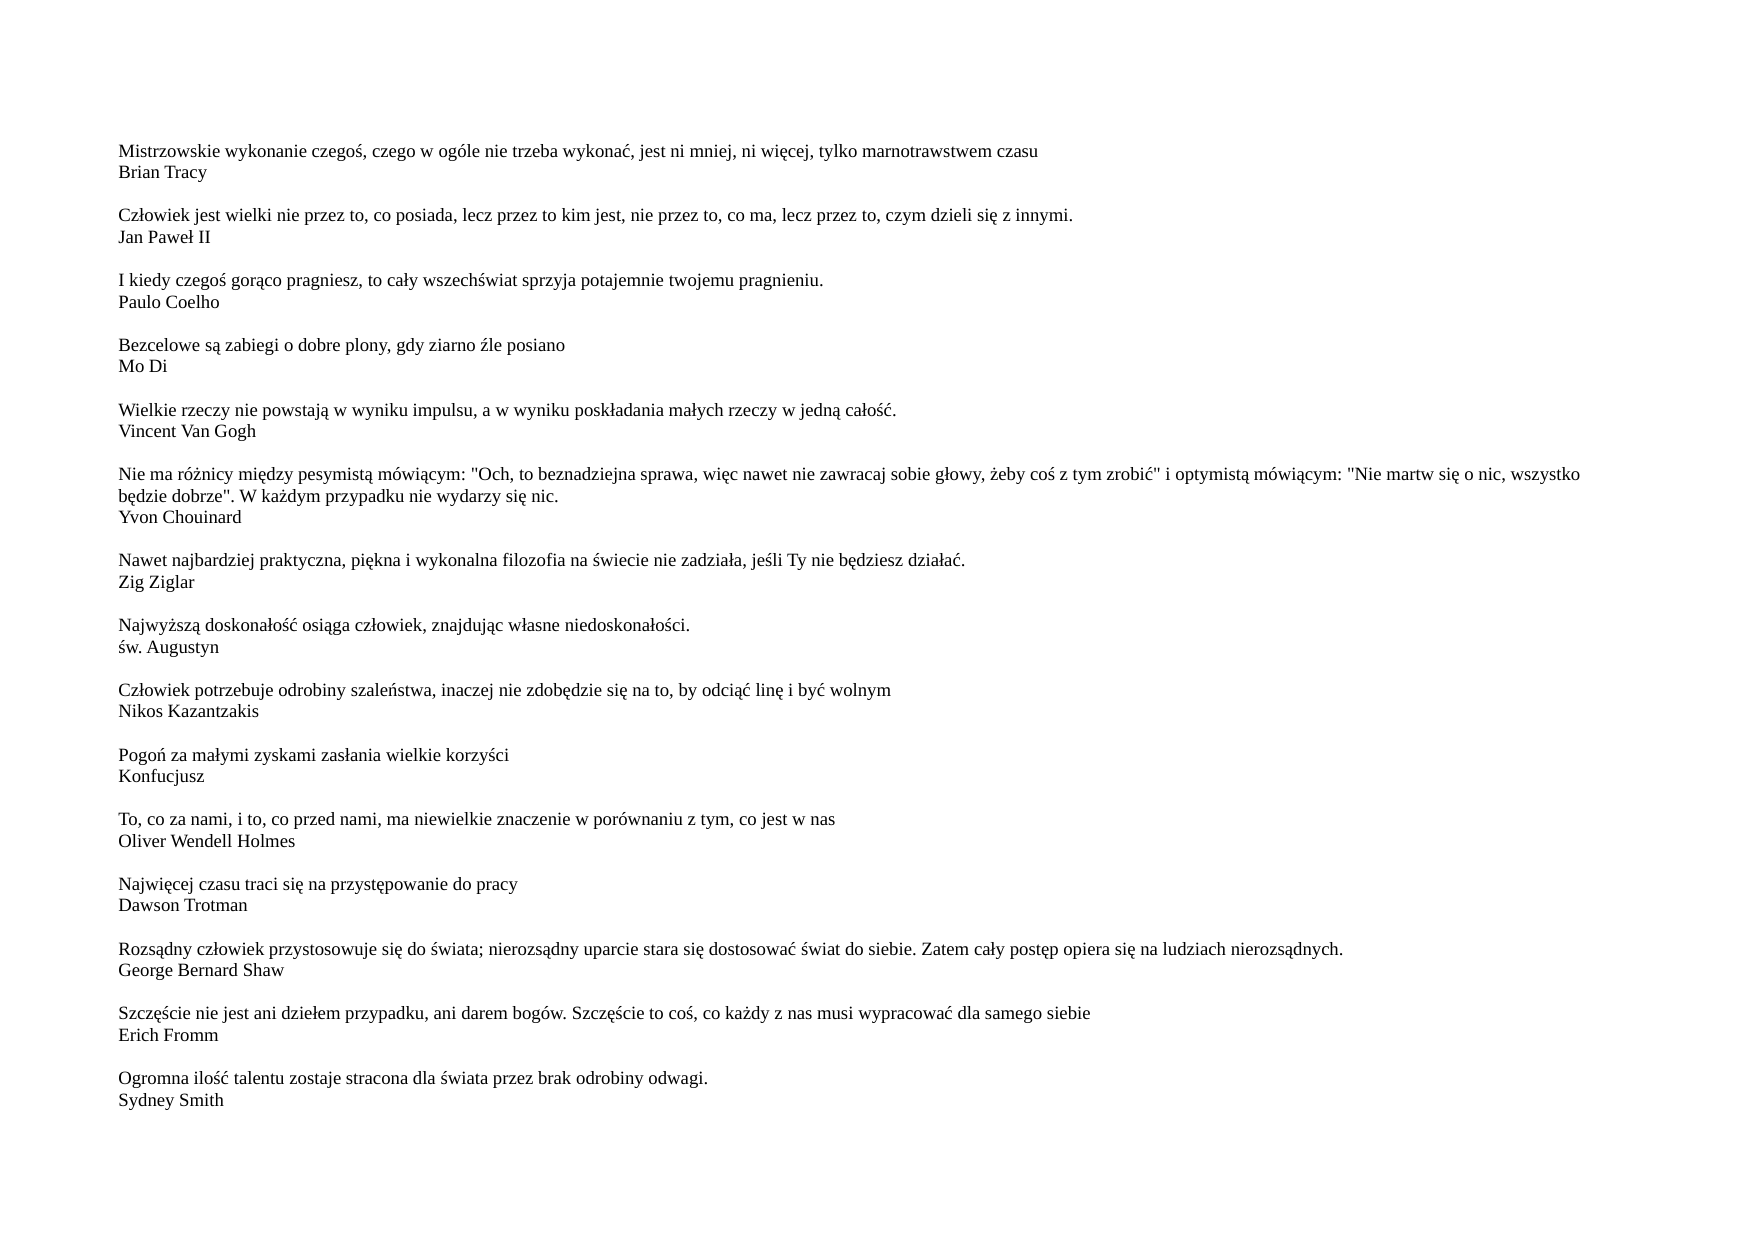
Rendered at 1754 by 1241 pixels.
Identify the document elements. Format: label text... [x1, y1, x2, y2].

text Najwięcej czasu traci się na przystępowanie do pracy [118, 873, 1636, 894]
text Dawson Trotman [118, 894, 1636, 916]
text Rozsądny człowiek przystosowuje się do świata; nierozsądny uparcie stara się dostosować świat do siebie. Zatem cały postęp opiera się na ludziach nierozsądnych. [118, 937, 1636, 959]
text Konfucjusz [118, 765, 1636, 787]
text Nie ma różnicy między pesymistą mówiącym: "Och, to beznadziejna sprawa, więc nawet nie zawracaj sobie głowy, żeby coś z tym zrobić" i optymistą mówiącym: "Nie martw się o nic, wszystko będzie dobrze". W każdym przypadku nie wydarzy się nic. [118, 463, 1636, 506]
text Brian Tracy [118, 161, 1636, 183]
text Pogoń za małymi zyskami zasłania wielkie korzyści [118, 743, 1636, 765]
text Zig Ziglar [118, 571, 1636, 592]
text Sydney Smith [118, 1088, 1636, 1110]
text Człowiek potrzebuje odrobiny szaleństwa, inaczej nie zdobędzie się na to, by odciąć linę i być wolnym [118, 679, 1636, 700]
text Ogromna ilość talentu zostaje stracona dla świata przez brak odrobiny odwagi. [118, 1067, 1636, 1088]
text Nikos Kazantzakis [118, 700, 1636, 722]
text I kiedy czegoś gorąco pragniesz, to cały wszechświat sprzyja potajemnie twojemu pragnieniu. [118, 269, 1636, 291]
text Wielkie rzeczy nie powstają w wyniku impulsu, a w wyniku poskładania małych rzeczy w jedną całość. [118, 398, 1636, 420]
text św. Augustyn [118, 636, 1636, 657]
text Szczęście nie jest ani dziełem przypadku, ani darem bogów. Szczęście to coś, co każdy z nas musi wypracować dla samego siebie [118, 1002, 1636, 1024]
text Najwyższą doskonałość osiąga człowiek, znajdując własne niedoskonałości. [118, 614, 1636, 636]
text Yvon Chouinard [118, 506, 1636, 528]
text Erich Fromm [118, 1024, 1636, 1045]
text Bezcelowe są zabiegi o dobre plony, gdy ziarno źle posiano [118, 334, 1636, 355]
text George Bernard Shaw [118, 959, 1636, 981]
text Mistrzowskie wykonanie czegoś, czego w ogóle nie trzeba wykonać, jest ni mniej, ni więcej, tylko marnotrawstwem czasu [118, 140, 1636, 161]
text Paulo Coelho [118, 291, 1636, 312]
text Mo Di [118, 355, 1636, 377]
text Nawet najbardziej praktyczna, piękna i wykonalna filozofia na świecie nie zadziała, jeśli Ty nie będziesz działać. [118, 549, 1636, 571]
text Oliver Wendell Holmes [118, 830, 1636, 851]
text To, co za nami, i to, co przed nami, ma niewielkie znaczenie w porównaniu z tym, co jest w nas [118, 808, 1636, 830]
text Vincent Van Gogh [118, 420, 1636, 442]
text Jan Paweł II [118, 226, 1636, 247]
text Człowiek jest wielki nie przez to, co posiada, lecz przez to kim jest, nie przez to, co ma, lecz przez to, czym dzieli się z innymi. [118, 204, 1636, 226]
